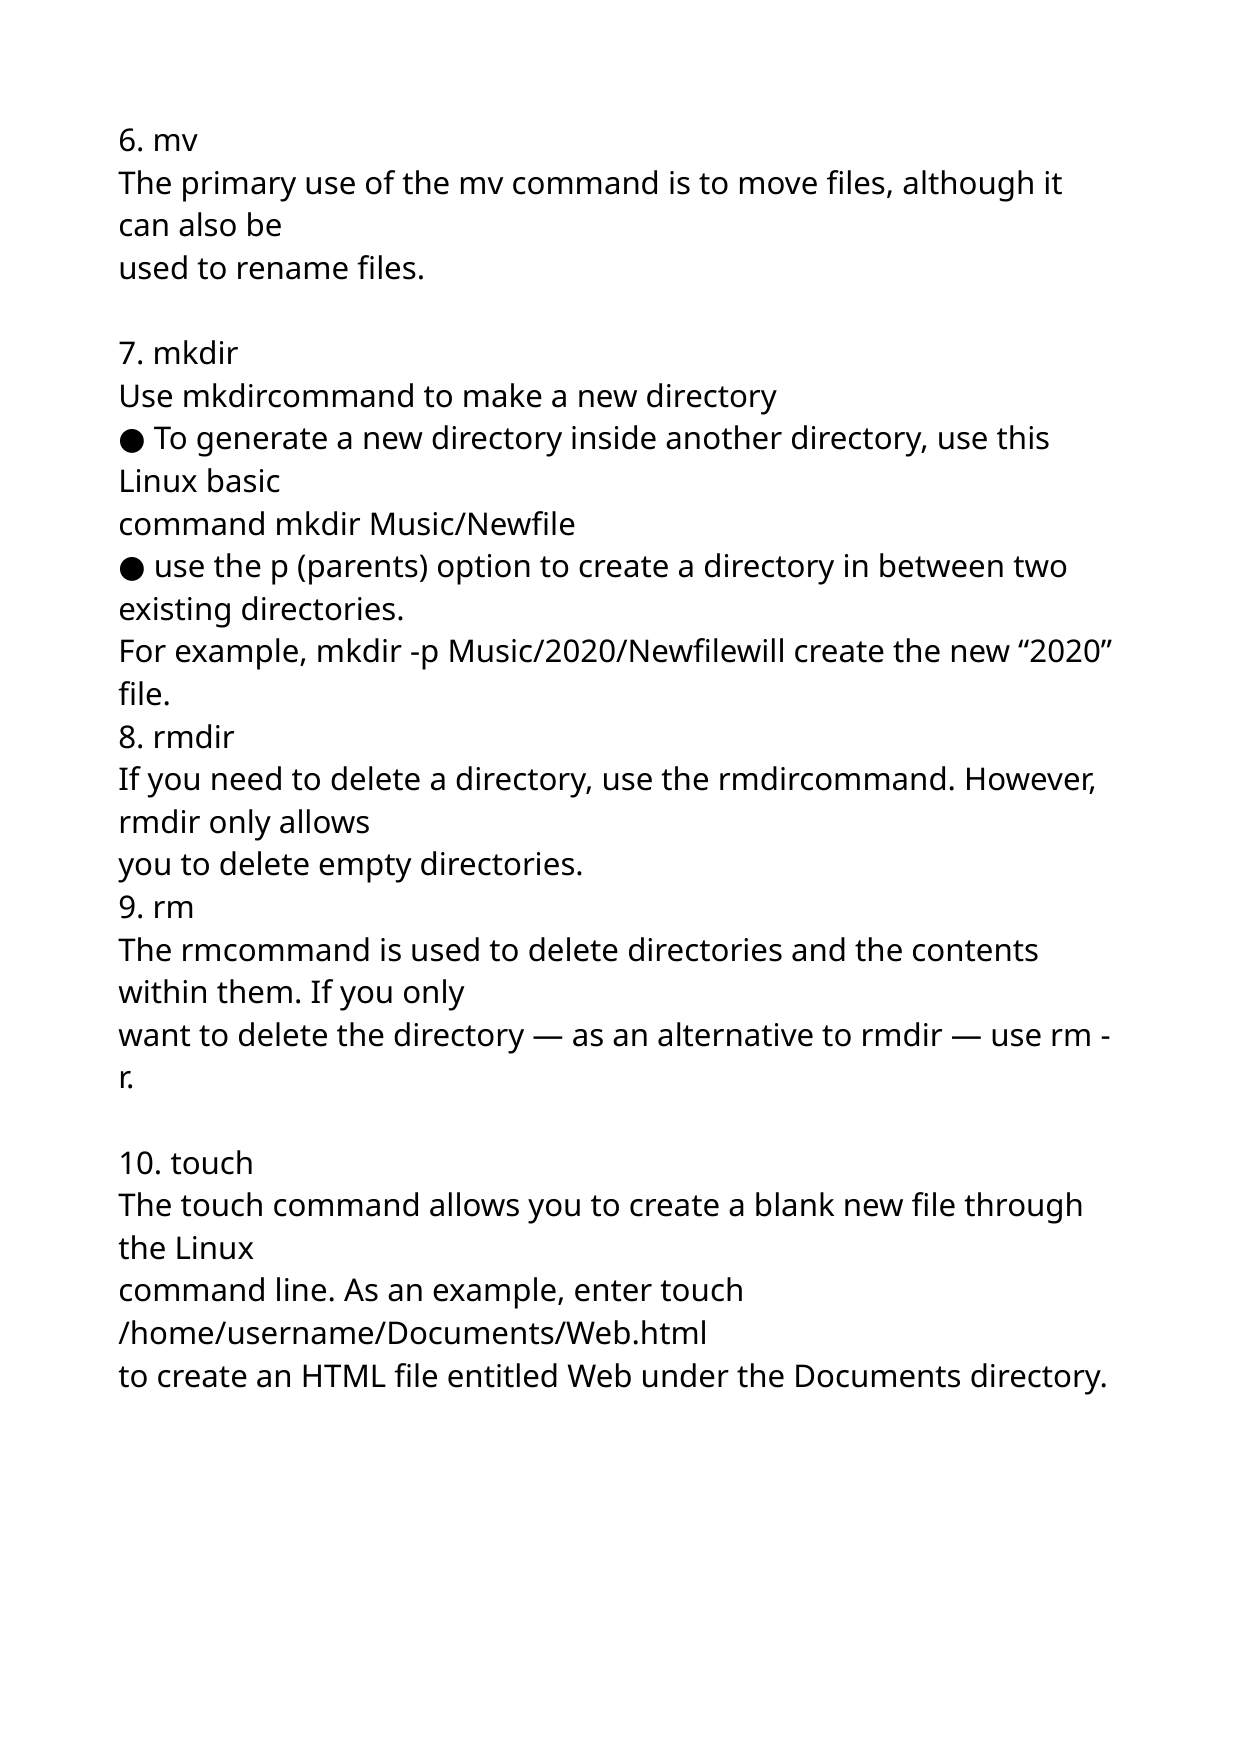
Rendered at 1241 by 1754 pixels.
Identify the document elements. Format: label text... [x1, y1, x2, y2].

text 6. mv The primary use of the mv command is to move files, although it can also be used to rename files. [118, 118, 1122, 288]
text 10. touch The touch command allows you to create a blank new file through the Linux command line. As an example, enter touch /home/username/Documents/Web.html to create an HTML file entitled Web under the Documents directory. [118, 1141, 1122, 1396]
text 8. rmdir If you need to delete a directory, use the rmdircommand. However, rmdir only allows you to delete empty directories. 9. rm The rmcommand is used to delete directories and the contents within them. If you only want to delete the directory — as an alternative to rmdir — use rm -r. [118, 714, 1122, 1098]
text 7. mkdir Use mkdircommand to make a new directory [118, 331, 1122, 416]
text ● To generate a new directory inside another directory, use this Linux basic command mkdir Music/Newfile ● use the p (parents) option to create a directory in between two existing directories. For example, mkdir -p Music/2020/Newfilewill create the new “2020” file. [118, 416, 1122, 714]
